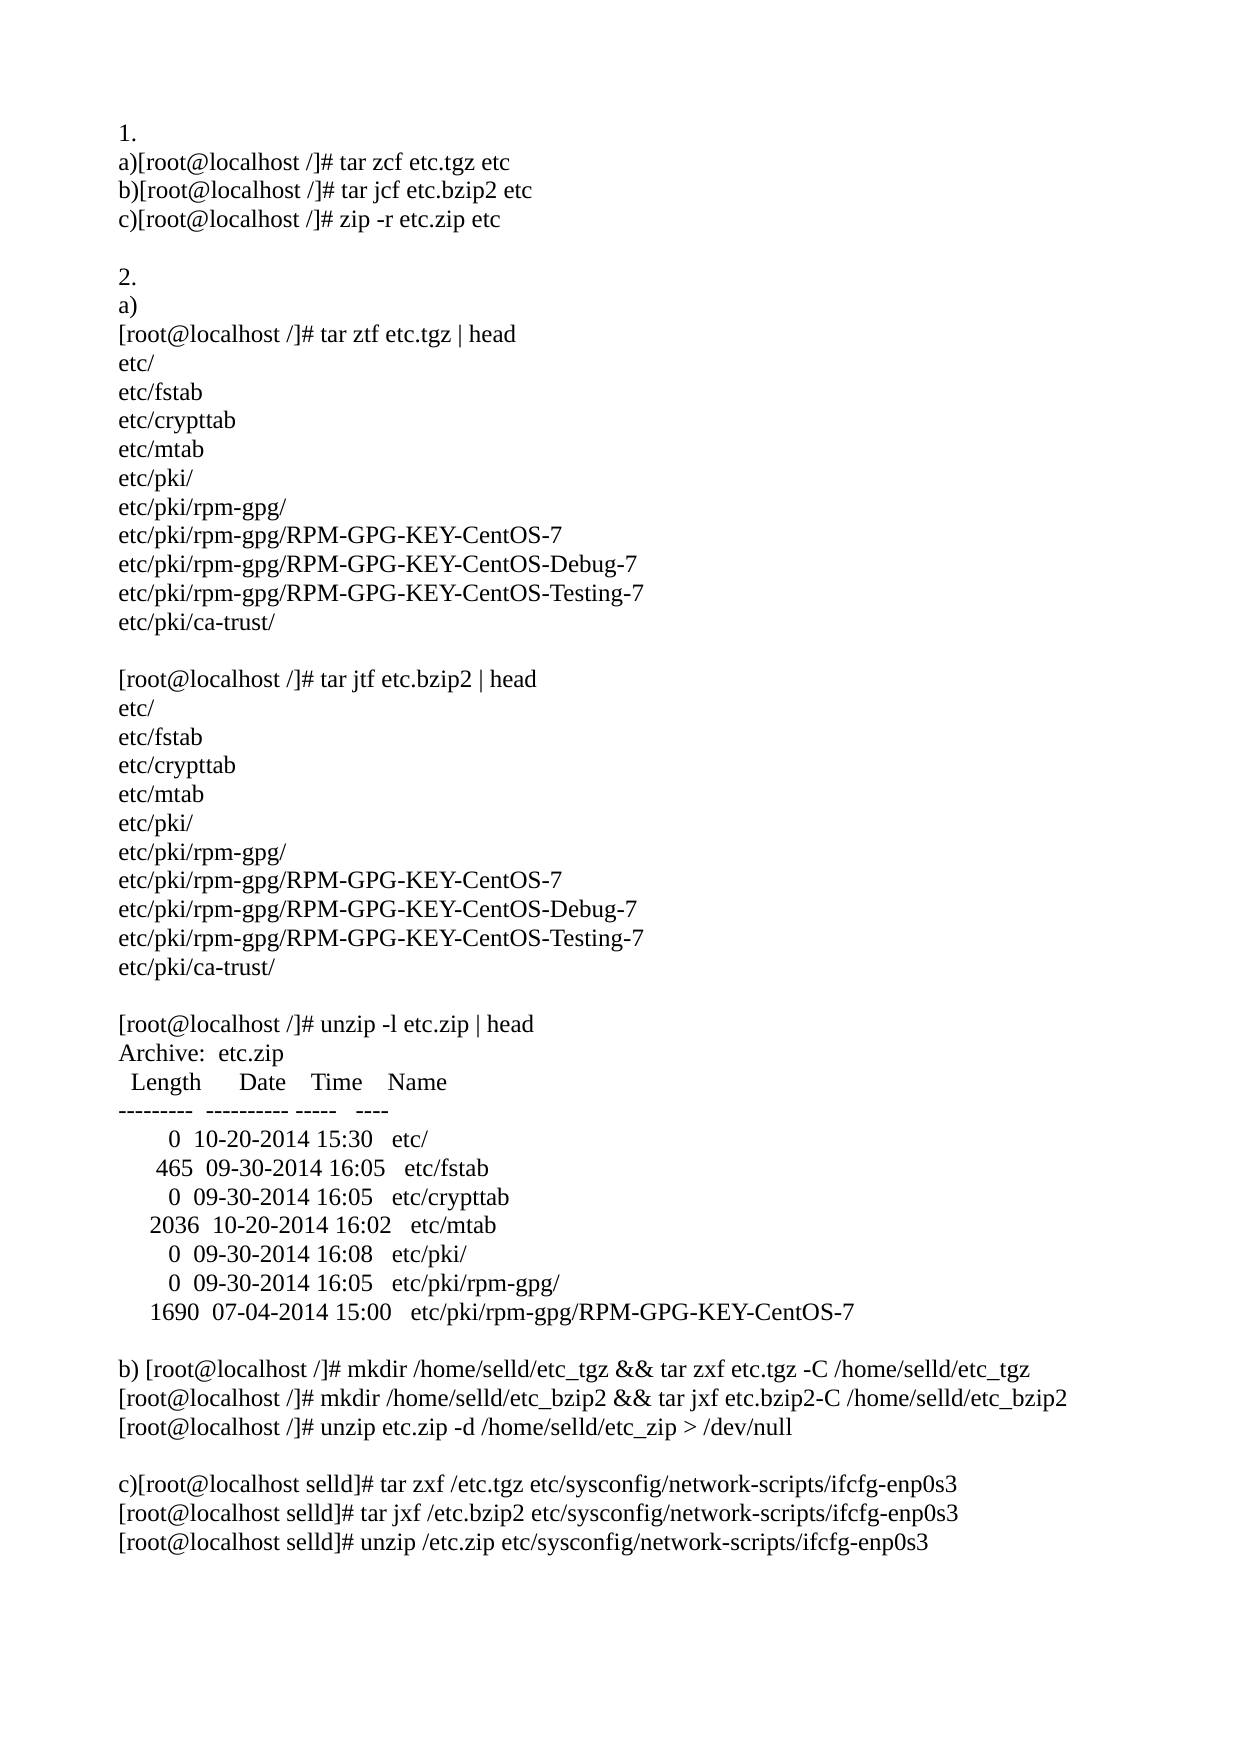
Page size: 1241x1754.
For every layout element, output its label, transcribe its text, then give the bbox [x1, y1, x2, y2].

text etc/fstab [118, 722, 1122, 751]
text etc/ [118, 348, 1122, 377]
text etc/crypttab [118, 751, 1122, 779]
text etc/pki/rpm-gpg/ [118, 492, 1122, 521]
text etc/pki/rpm-gpg/RPM-GPG-KEY-CentOS-7 [118, 866, 1122, 894]
text [root@localhost selld]# tar jxf /etc.bzip2 etc/sysconfig/network-scripts/ifcfg-enp0s3 [118, 1498, 1122, 1527]
text [root@localhost /]# tar jtf etc.bzip2 | head [118, 664, 1122, 693]
text etc/pki/ca-trust/ [118, 952, 1122, 981]
text [root@localhost selld]# unzip /etc.zip etc/sysconfig/network-scripts/ifcfg-enp0s3 [118, 1527, 1122, 1556]
text 0 09-30-2014 16:08 etc/pki/ [118, 1239, 1122, 1268]
text 2. [118, 262, 1122, 291]
text [root@localhost /]# tar ztf etc.tgz | head [118, 319, 1122, 348]
text etc/mtab [118, 434, 1122, 463]
text 465 09-30-2014 16:05 etc/fstab [118, 1153, 1122, 1182]
text Length Date Time Name [118, 1067, 1122, 1096]
text etc/ [118, 693, 1122, 722]
text etc/pki/rpm-gpg/ [118, 837, 1122, 866]
text b)[root@localhost /]# tar jcf etc.bzip2 etc [118, 176, 1122, 204]
text etc/pki/rpm-gpg/RPM-GPG-KEY-CentOS-Debug-7 [118, 894, 1122, 923]
text 2036 10-20-2014 16:02 etc/mtab [118, 1211, 1122, 1239]
text [root@localhost /]# unzip etc.zip -d /home/selld/etc_zip > /dev/null [118, 1412, 1122, 1441]
text a)[root@localhost /]# tar zcf etc.tgz etc [118, 147, 1122, 176]
text etc/pki/ca-trust/ [118, 607, 1122, 636]
text --------- ---------- ----- ---- [118, 1096, 1122, 1124]
text etc/crypttab [118, 406, 1122, 434]
text c)[root@localhost /]# zip -r etc.zip etc [118, 204, 1122, 233]
text etc/fstab [118, 377, 1122, 406]
text etc/pki/ [118, 463, 1122, 492]
text [root@localhost /]# unzip -l etc.zip | head [118, 1009, 1122, 1038]
text etc/pki/ [118, 808, 1122, 837]
text a) [118, 291, 1122, 319]
text etc/mtab [118, 779, 1122, 808]
text etc/pki/rpm-gpg/RPM-GPG-KEY-CentOS-Debug-7 [118, 549, 1122, 578]
text etc/pki/rpm-gpg/RPM-GPG-KEY-CentOS-Testing-7 [118, 923, 1122, 952]
text 0 09-30-2014 16:05 etc/pki/rpm-gpg/ [118, 1268, 1122, 1297]
text [root@localhost /]# mkdir /home/selld/etc_bzip2 && tar jxf etc.bzip2-C /home/selld/etc_bzip2 [118, 1383, 1122, 1412]
text 1690 07-04-2014 15:00 etc/pki/rpm-gpg/RPM-GPG-KEY-CentOS-7 [118, 1297, 1122, 1326]
text 0 10-20-2014 15:30 etc/ [118, 1124, 1122, 1153]
text Archive: etc.zip [118, 1038, 1122, 1067]
text etc/pki/rpm-gpg/RPM-GPG-KEY-CentOS-Testing-7 [118, 578, 1122, 607]
text c)[root@localhost selld]# tar zxf /etc.tgz etc/sysconfig/network-scripts/ifcfg-enp0s3 [118, 1469, 1122, 1498]
text etc/pki/rpm-gpg/RPM-GPG-KEY-CentOS-7 [118, 521, 1122, 549]
text 1. [118, 118, 1122, 147]
text 0 09-30-2014 16:05 etc/crypttab [118, 1182, 1122, 1211]
text b) [root@localhost /]# mkdir /home/selld/etc_tgz && tar zxf etc.tgz -C /home/selld/etc_tgz [118, 1354, 1122, 1383]
